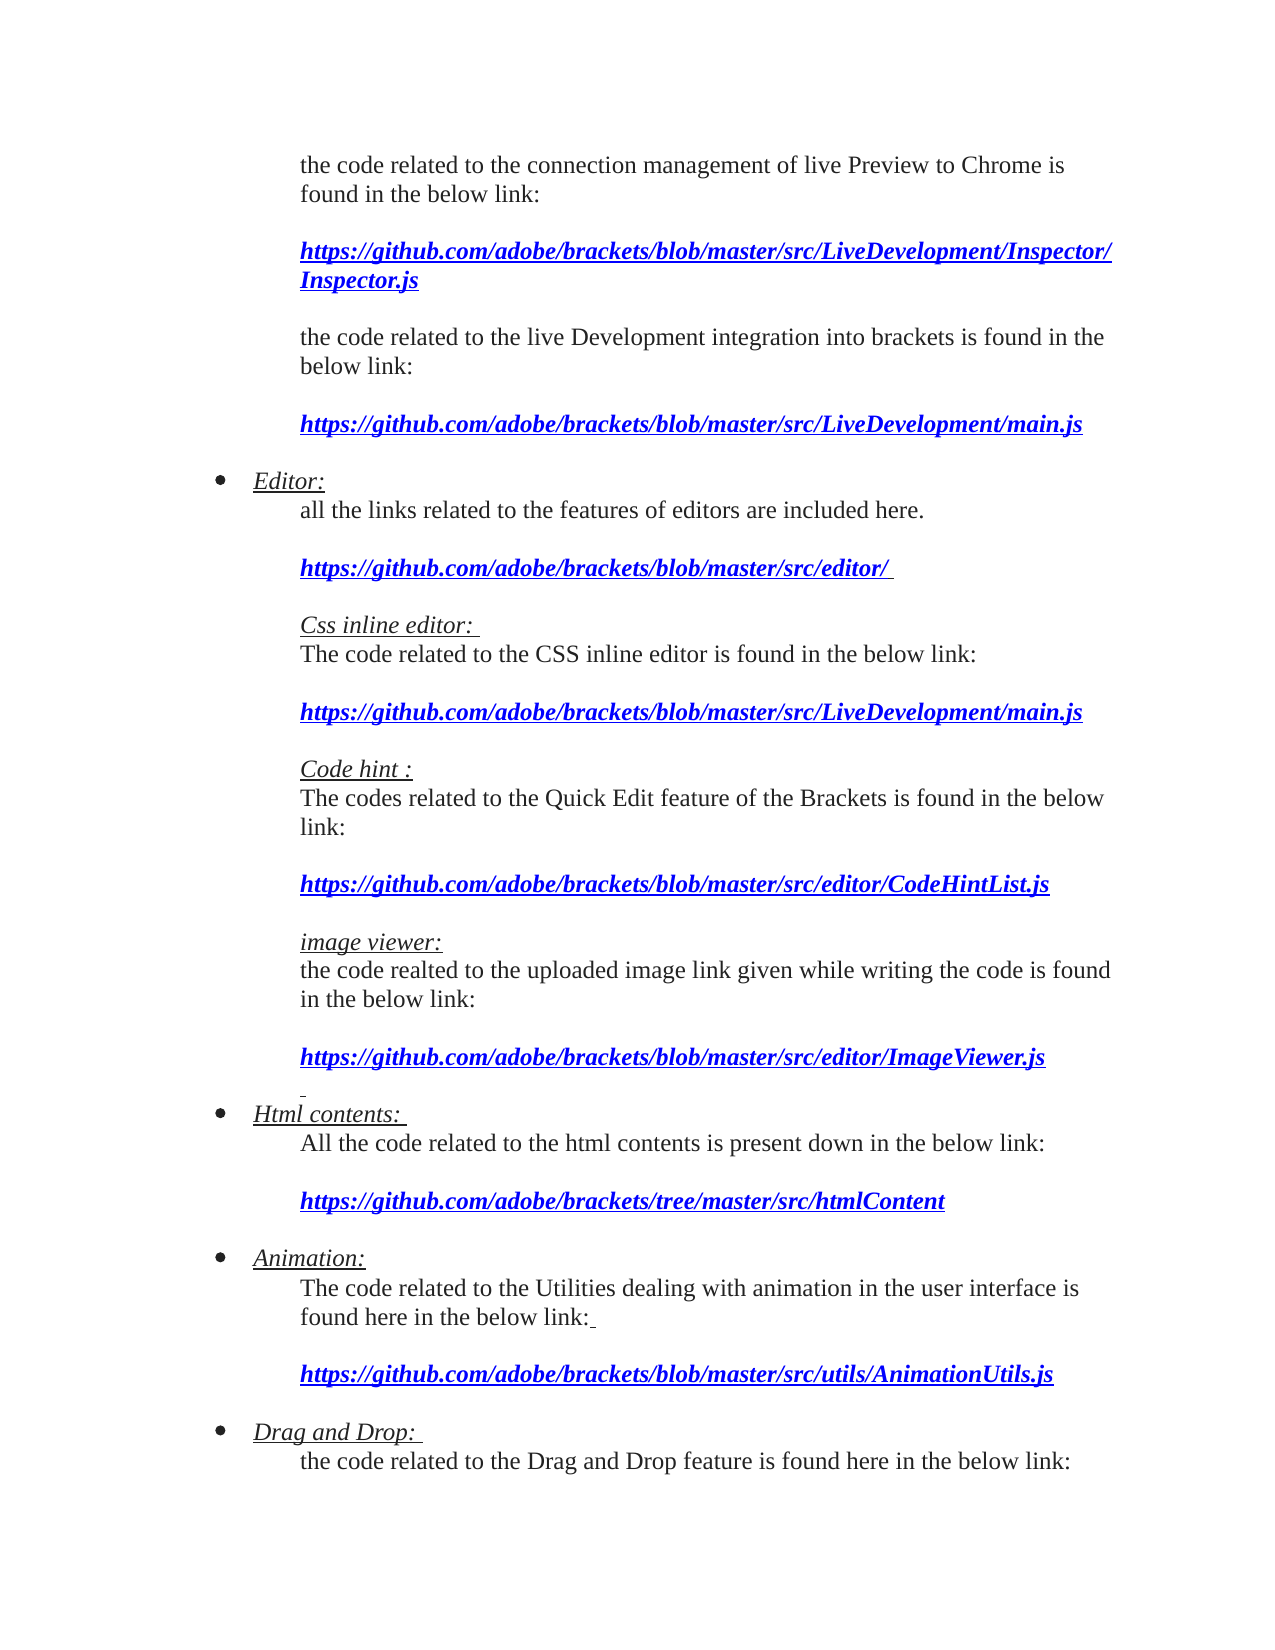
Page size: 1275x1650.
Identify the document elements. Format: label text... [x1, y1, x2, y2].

list https://github.com/adobe/brackets/blob/master/src/editor/ [300, 553, 1125, 582]
list Html contents: [216, 1099, 1125, 1128]
list The code related to the CSS inline editor is found in the below link: [300, 639, 1125, 668]
list the code realted to the uploaded image link given while writing the code is found in the below link: [300, 956, 1125, 1013]
list Drag and Drop: [216, 1417, 1125, 1446]
list Css inline editor: [300, 611, 1125, 639]
list https://github.com/adobe/brackets/blob/master/src/LiveDevelopment/Inspector/Inspector.js [300, 236, 1125, 294]
list All the code related to the html contents is present down in the below link: [300, 1128, 1125, 1157]
list The code related to the Utilities dealing with animation in the user interface is found here in the below link: [300, 1273, 1125, 1330]
list Code hint : [300, 754, 1125, 783]
list https://github.com/adobe/brackets/blob/master/src/LiveDevelopment/main.js [300, 697, 1125, 726]
list all the links related to the features of editors are included here. [300, 496, 1125, 524]
list the code related to the connection management of live Preview to Chrome is found in the below link: [300, 150, 1125, 207]
list the code related to the live Development integration into brackets is found in the below link: [300, 322, 1125, 380]
list https://github.com/adobe/brackets/blob/master/src/editor/CodeHintList.js [300, 869, 1125, 898]
list https://github.com/adobe/brackets/blob/master/src/utils/AnimationUtils.js [300, 1359, 1125, 1388]
list image viewer: [300, 927, 1125, 956]
list https://github.com/adobe/brackets/tree/master/src/htmlContent [300, 1186, 1125, 1215]
list Editor: [216, 466, 1125, 496]
list The codes related to the Quick Edit feature of the Brackets is found in the below link: [300, 783, 1125, 841]
list the code related to the Drag and Drop feature is found here in the below link: [300, 1446, 1125, 1474]
list https://github.com/adobe/brackets/blob/master/src/editor/ImageViewer.js [300, 1042, 1125, 1071]
list Animation: [216, 1243, 1125, 1273]
list https://github.com/adobe/brackets/blob/master/src/LiveDevelopment/main.js [300, 409, 1125, 437]
